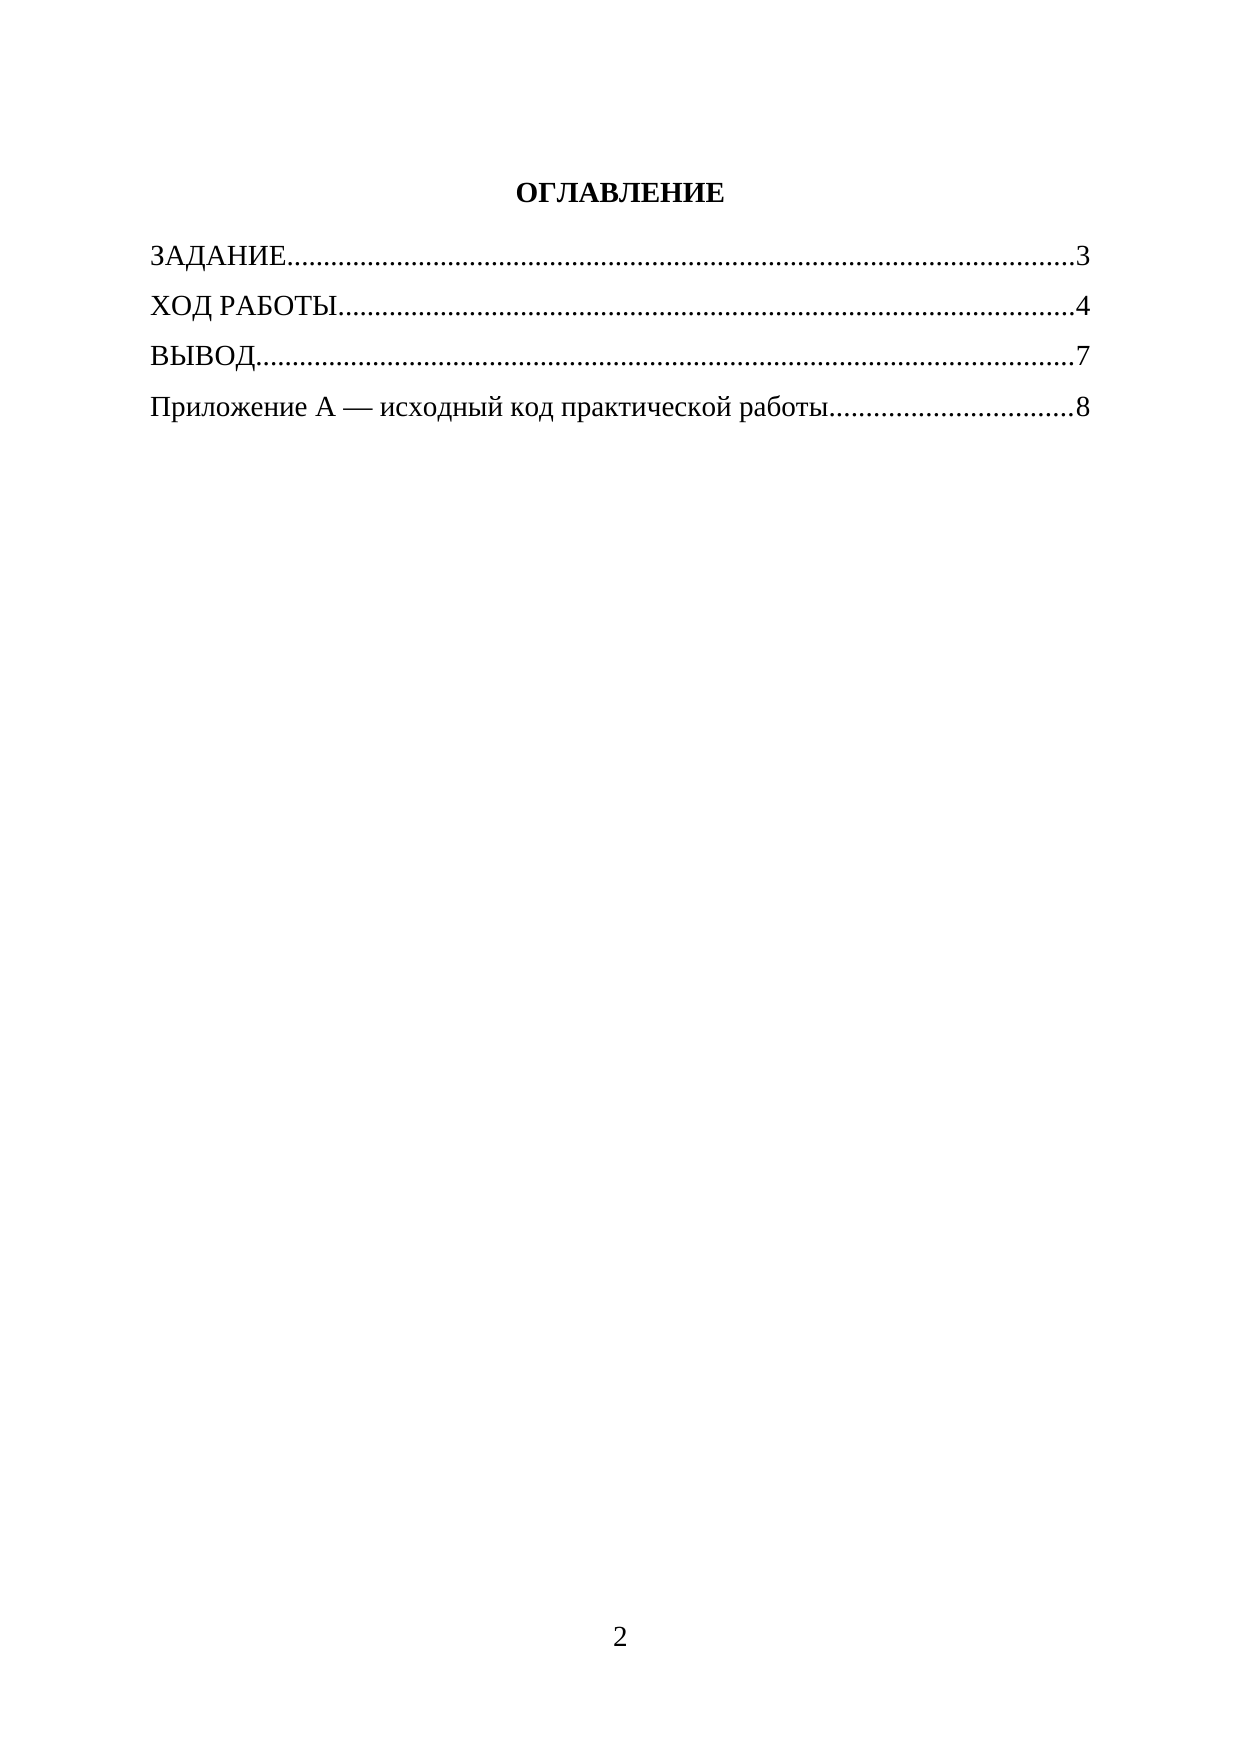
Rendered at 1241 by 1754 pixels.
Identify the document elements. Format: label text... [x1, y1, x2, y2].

text ЗАДАНИЕ 3 [150, 238, 1090, 271]
text ХОД РАБОТЫ 4 [150, 288, 1090, 322]
text ВЫВОД 7 [150, 338, 1090, 372]
text Приложение А — исходный код практической работы 8 [150, 389, 1090, 422]
subtitle ОГЛАВЛЕНИЕ [150, 175, 1090, 208]
